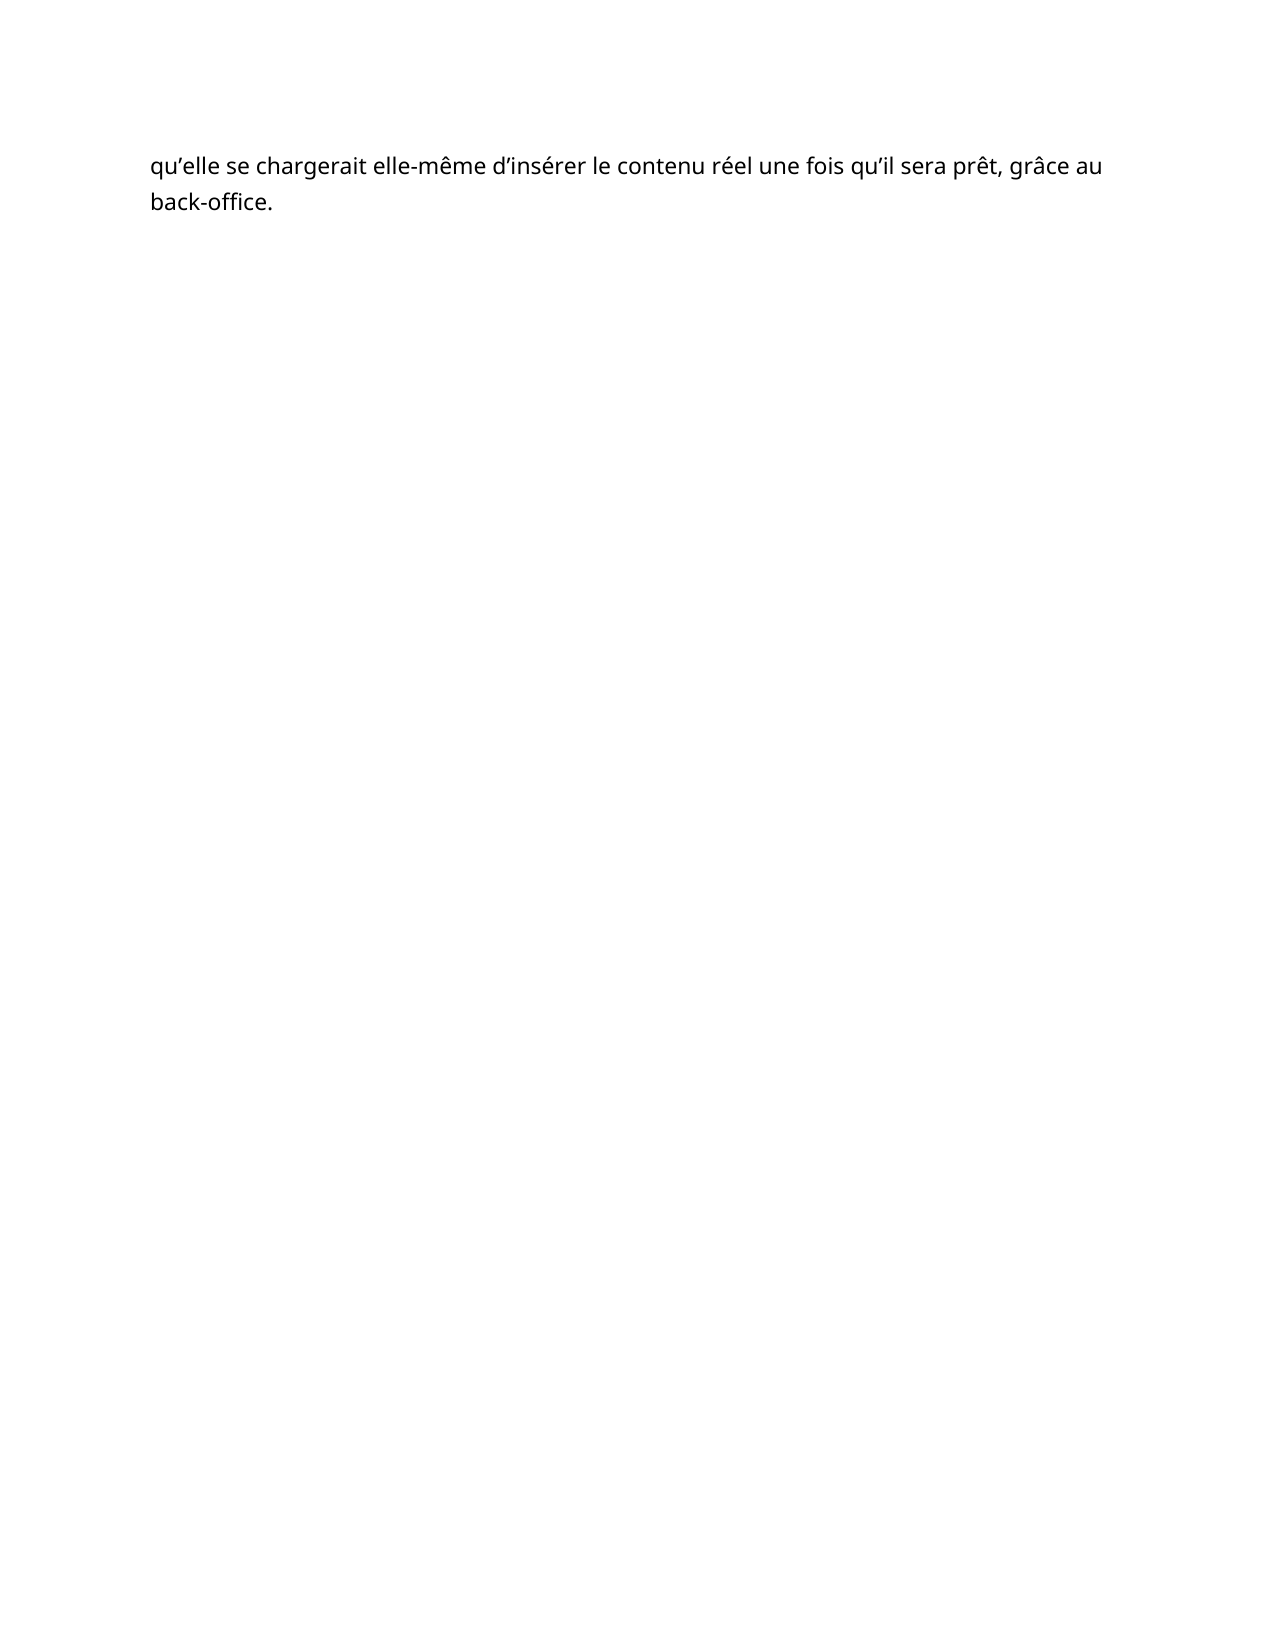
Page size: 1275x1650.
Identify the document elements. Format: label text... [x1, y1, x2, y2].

text qu’elle se chargerait elle-même d’insérer le contenu réel une fois qu’il sera prêt, grâce au back-office. [150, 150, 1125, 217]
